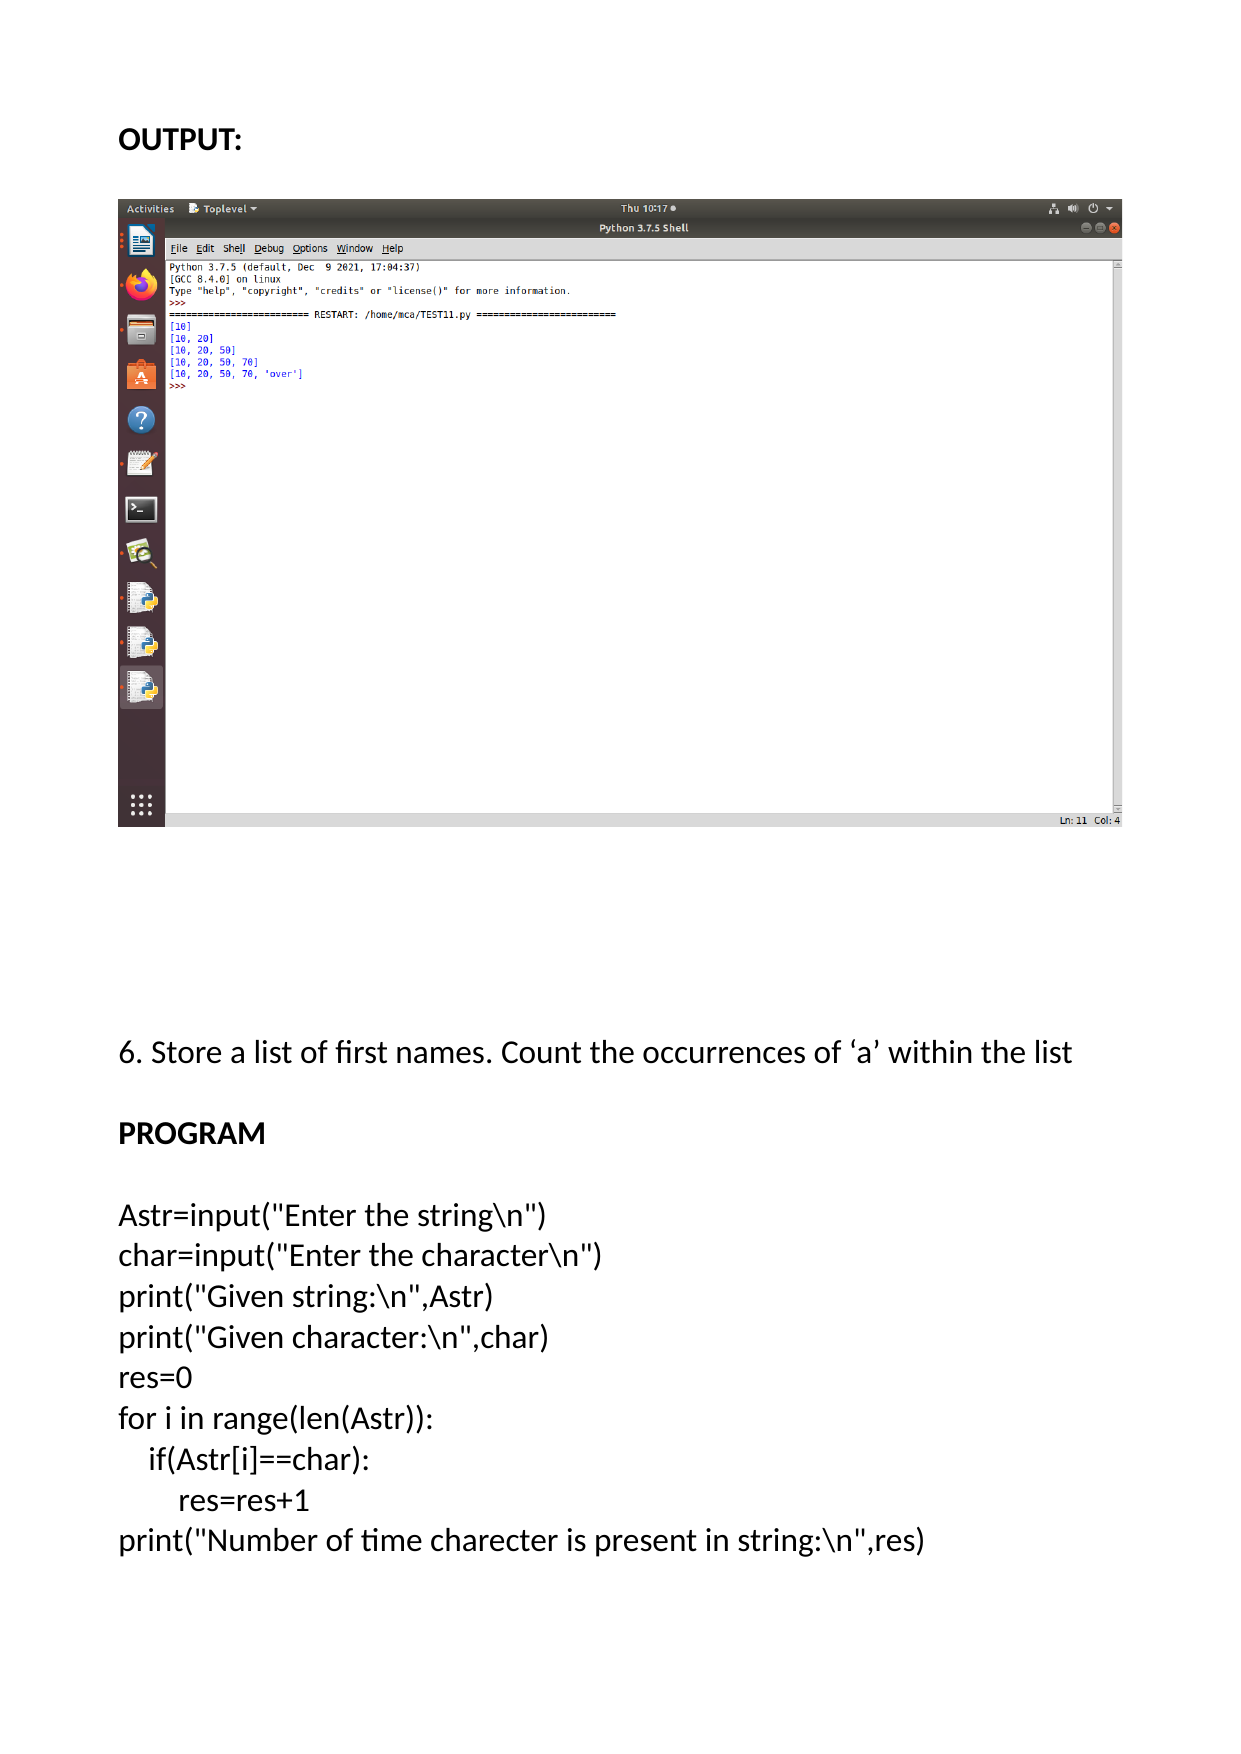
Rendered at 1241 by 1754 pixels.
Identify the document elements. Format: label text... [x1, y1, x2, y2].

text print("Given character:\n",char) [118, 1316, 1122, 1356]
text Astr=input("Enter the string\n") [118, 1193, 1122, 1234]
text for i in range(len(Astr)): [118, 1397, 1122, 1438]
text res=0 [118, 1356, 1122, 1397]
text char=input("Enter the character\n") [118, 1234, 1122, 1275]
picture [118, 199, 1123, 827]
text if(Astr[i]==char): [118, 1438, 1122, 1479]
text PROGRAM [118, 1112, 1122, 1153]
text 6. Store a list of first names. Count the occurrences of ‘a’ within the list [118, 1031, 1122, 1071]
text print("Number of time charecter is present in string:\n",res) [118, 1519, 1122, 1560]
text print("Given string:\n",Astr) [118, 1275, 1122, 1316]
text OUTPUT: [118, 118, 1122, 159]
text res=res+1 [118, 1479, 1122, 1519]
